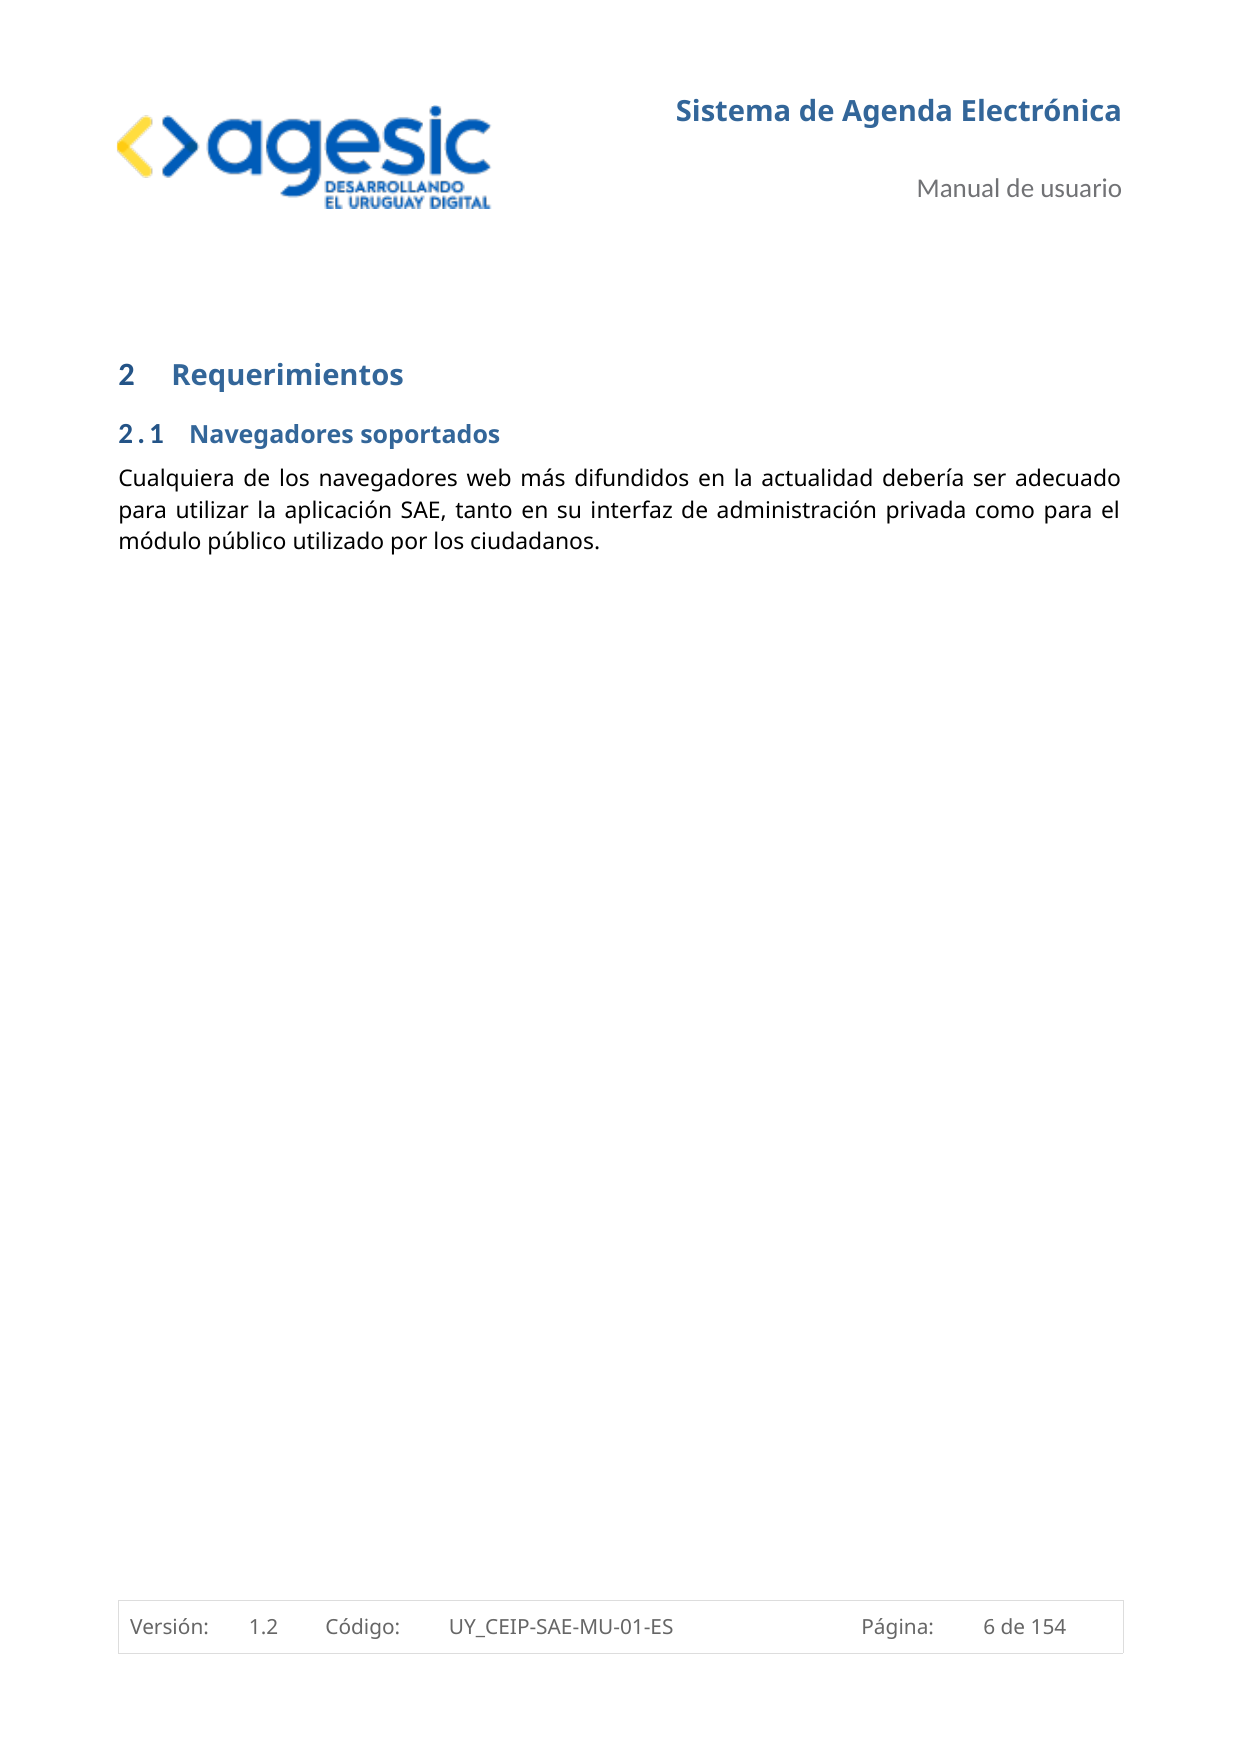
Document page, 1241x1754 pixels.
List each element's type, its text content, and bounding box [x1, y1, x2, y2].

picture [116, 105, 492, 209]
text Cualquiera de los navegadores web más difundidos en la actualidad debería ser adecuado para utilizar la aplicación SAE, tanto en su interfaz de administración privada como para el módulo público utilizado por los ciudadanos. [118, 462, 1122, 556]
subtitle Navegadores soportados [118, 415, 1122, 450]
subtitle Requerimientos [118, 353, 1122, 394]
